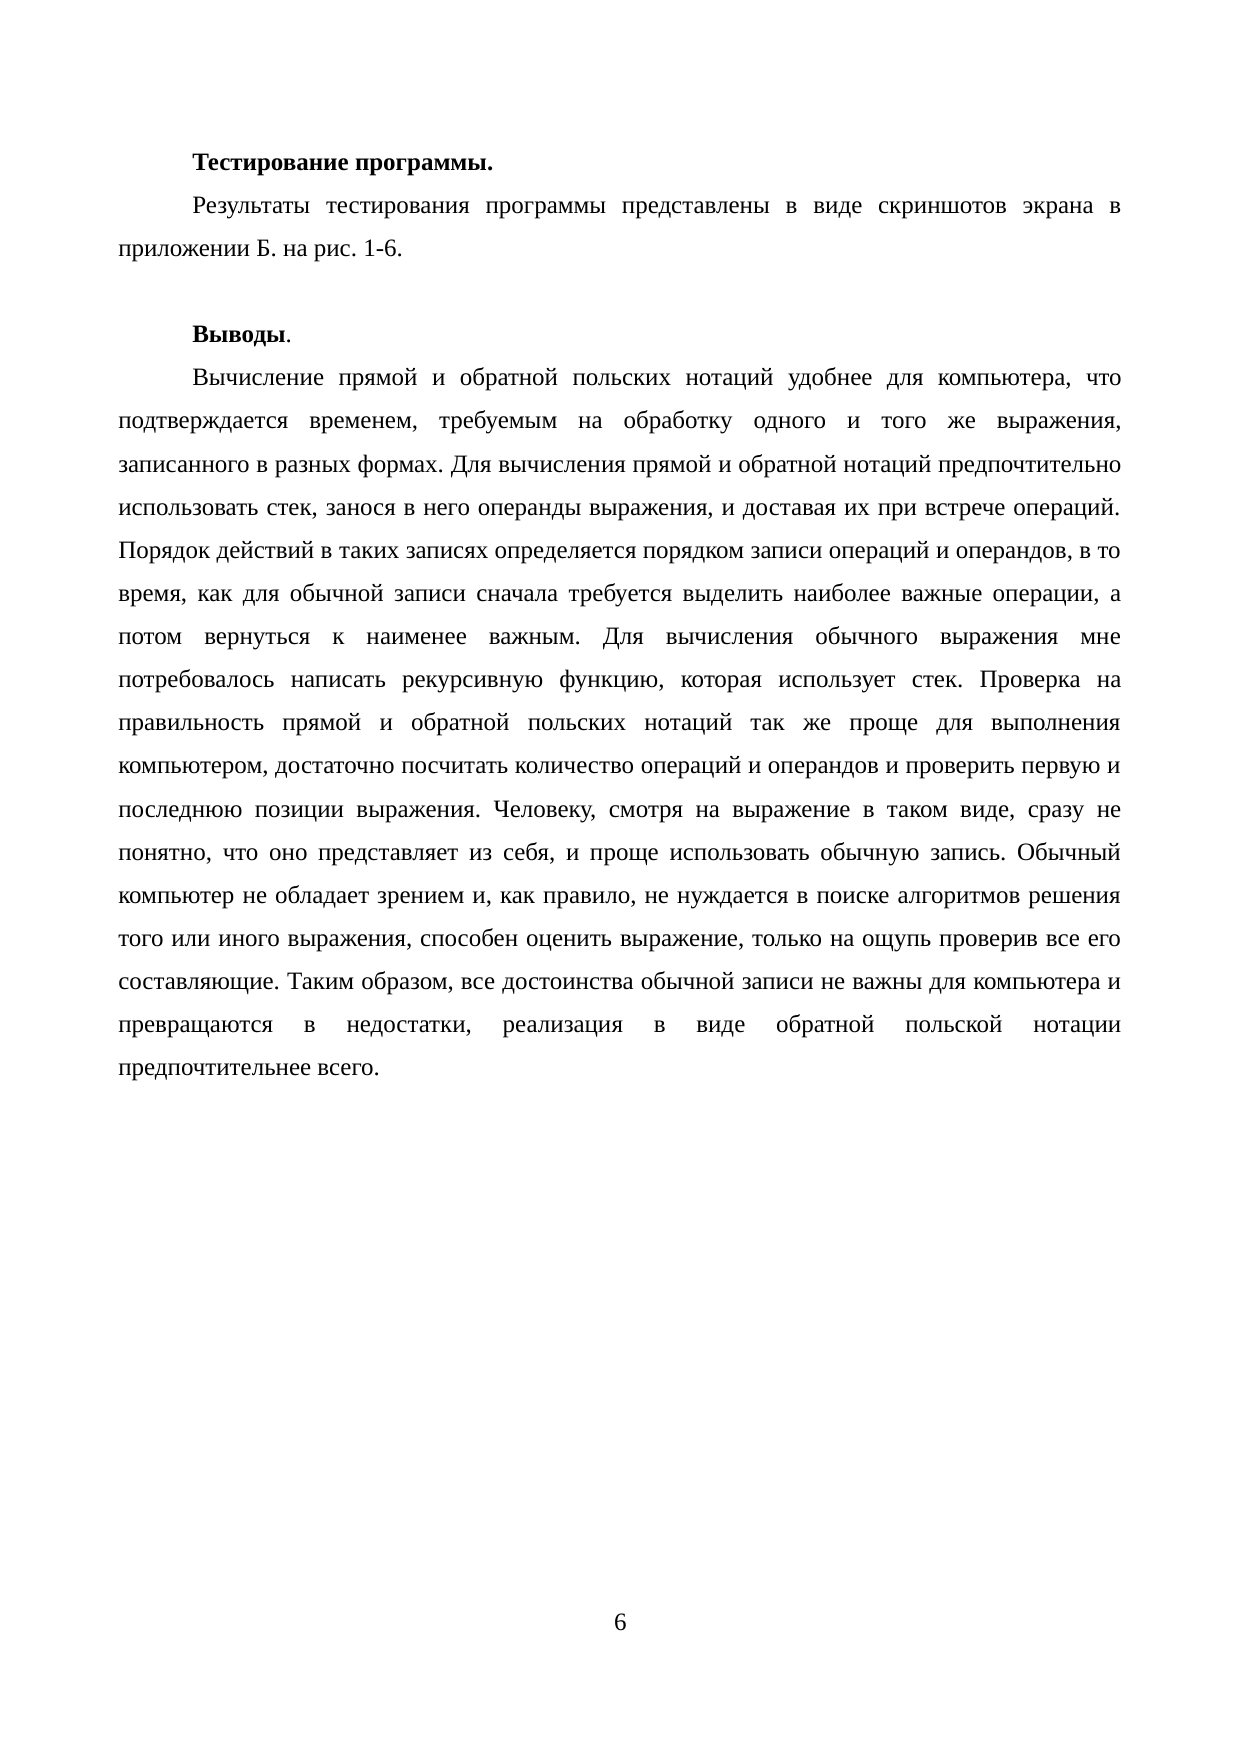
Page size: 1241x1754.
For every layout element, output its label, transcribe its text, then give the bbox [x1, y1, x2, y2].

text Выводы. [118, 319, 1122, 348]
text Тестирование программы. [118, 147, 1122, 176]
text Результаты тестирования программы представлены в виде скриншотов экрана в приложении Б. на рис. 1-6. [118, 190, 1122, 262]
text Вычисление прямой и обратной польских нотаций удобнее для компьютера, что подтверждается временем, требуемым на обработку одного и того же выражения, записанного в разных формах. Для вычисления прямой и обратной нотаций предпочтительно использовать стек, занося в него операнды выражения, и доставая их при встрече операций. Порядок действий в таких записях определяется порядком записи операций и операндов, в то время, как для обычной записи сначала требуется выделить наиболее важные операции, а потом вернуться к наименее важным. Для вычисления обычного выражения мне потребовалось написать рекурсивную функцию, которая использует стек. Проверка на правильность прямой и обратной польских нотаций так же проще для выполнения компьютером, достаточно посчитать количество операций и операндов и проверить первую и последнюю позиции выражения. Человеку, смотря на выражение в таком виде, сразу не понятно, что оно представляет из себя, и проще использовать обычную запись. Обычный компьютер не обладает зрением и, как правило, не нуждается в поиске алгоритмов решения того или иного выражения, способен оценить выражение, только на ощупь проверив все его составляющие. Таким образом, все достоинства обычной записи не важны для компьютера и превращаются в недостатки, реализация в виде обратной польской нотации предпочтительнее всего. [118, 362, 1122, 1081]
